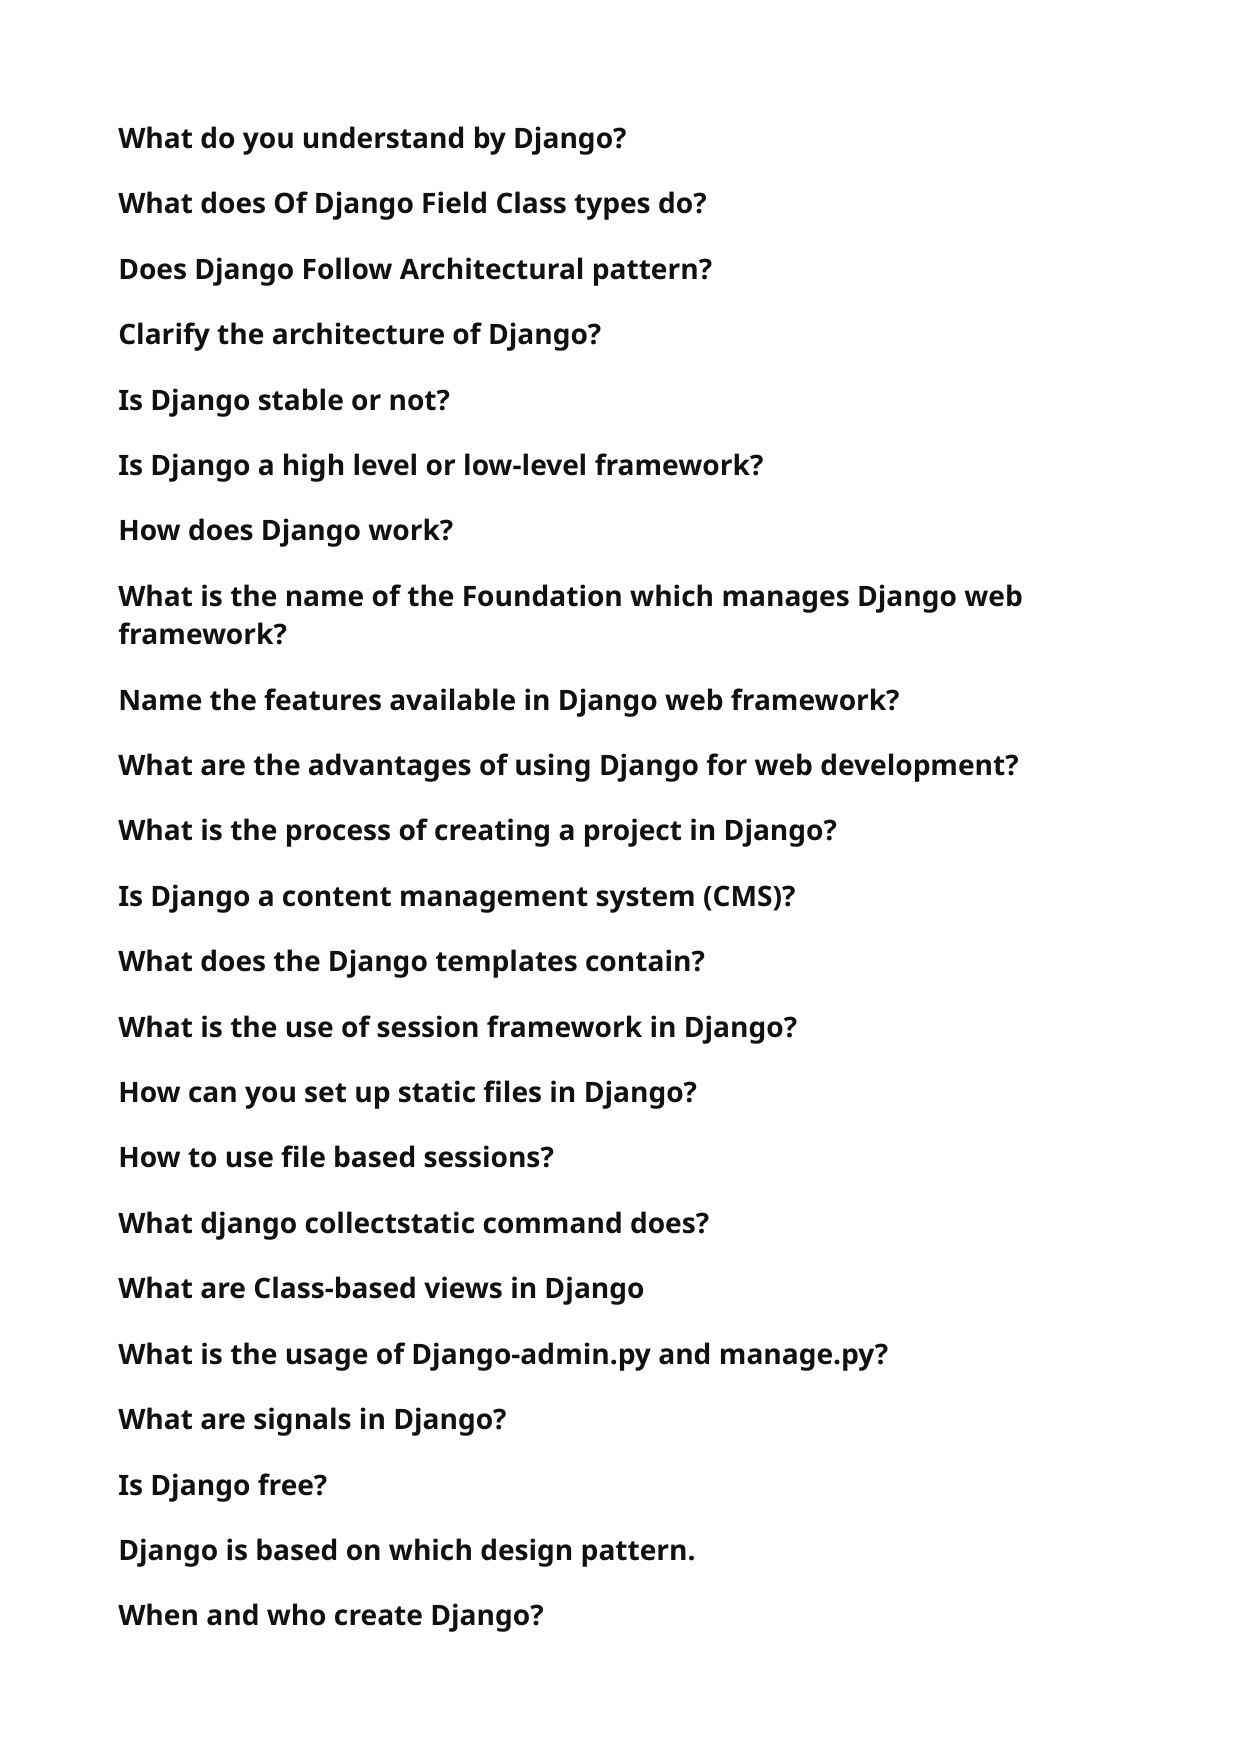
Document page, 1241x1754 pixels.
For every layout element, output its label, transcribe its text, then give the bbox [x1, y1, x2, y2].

subtitle Is Django a content management system (CMS)? [118, 876, 1122, 914]
subtitle Clarify the architecture of Django? [118, 314, 1122, 353]
subtitle Is Django a high level or low-level framework? [118, 445, 1122, 483]
subtitle How to use file based sessions? [118, 1138, 1122, 1176]
subtitle Name the features available in Django web framework? [118, 680, 1122, 718]
subtitle Django is based on which design pattern. [118, 1530, 1122, 1568]
subtitle What does the Django templates contain? [118, 941, 1122, 980]
subtitle What does Of Django Field Class types do? [118, 183, 1122, 222]
subtitle What do you understand by Django? [118, 118, 1122, 156]
subtitle What are the advantages of using Django for web development? [118, 745, 1122, 783]
subtitle Is Django free? [118, 1465, 1122, 1503]
subtitle How can you set up static files in Django? [118, 1072, 1122, 1111]
subtitle What are Class-based views in Django [118, 1268, 1122, 1307]
subtitle What is the name of the Foundation which manages Django web framework? [118, 576, 1122, 653]
subtitle How does Django work? [118, 511, 1122, 549]
subtitle What is the process of creating a project in Django? [118, 811, 1122, 849]
subtitle What is the use of session framework in Django? [118, 1007, 1122, 1045]
subtitle Does Django Follow Architectural pattern? [118, 249, 1122, 287]
subtitle What are signals in Django? [118, 1399, 1122, 1438]
subtitle Is Django stable or not? [118, 380, 1122, 418]
subtitle What django collectstatic command does? [118, 1203, 1122, 1241]
subtitle When and who create Django? [118, 1596, 1122, 1634]
subtitle What is the usage of Django-admin.py and manage.py? [118, 1334, 1122, 1372]
